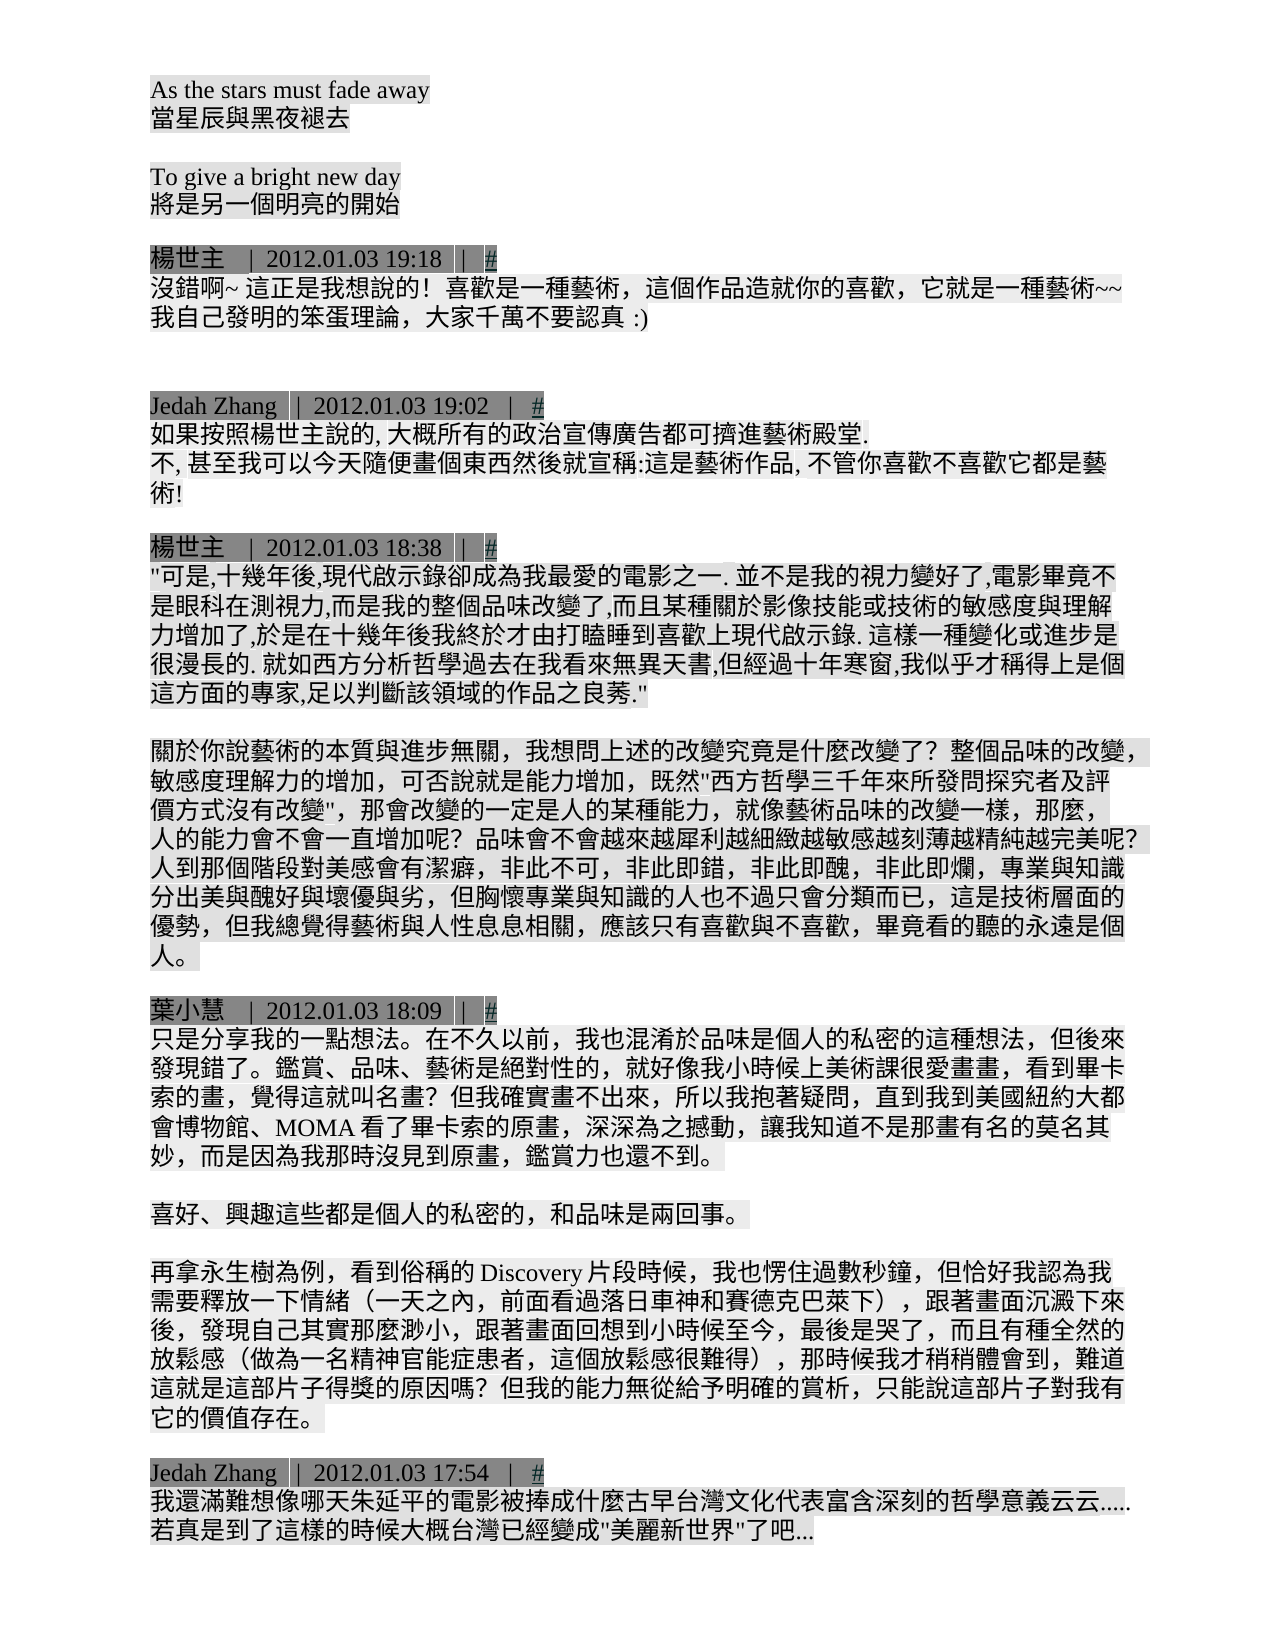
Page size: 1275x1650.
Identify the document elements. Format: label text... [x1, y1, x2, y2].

text 沒錯啊~ 這正是我想說的！喜歡是一種藝術，這個作品造就你的喜歡，它就是一種藝術~~ 我自己發明的笨蛋理論，大家千萬不要認真 :) [150, 274, 1125, 332]
text 只是分享我的一點想法。在不久以前，我也混淆於品味是個人的私密的這種想法，但後來發現錯了。鑑賞、品味、藝術是絕對性的，就好像我小時候上美術課很愛畫畫，看到畢卡索的畫，覺得這就叫名畫？但我確實畫不出來，所以我抱著疑問，直到我到美國紐約大都會博物館、MOMA看了畢卡索的原畫，深深為之撼動，讓我知道不是那畫有名的莫名其妙，而是因為我那時沒見到原畫，鑑賞力也還不到。 喜好、興趣這些都是個人的私密的，和品味是兩回事。 再拿永生樹為例，看到俗稱的Discovery片段時候，我也愣住過數秒鐘，但恰好我認為我需要釋放一下情緒（一天之內，前面看過落日車神和賽德克巴萊下），跟著畫面沉澱下來後，發現自己其實那麼渺小，跟著畫面回想到小時候至今，最後是哭了，而且有種全然的放鬆感（做為一名精神官能症患者，這個放鬆感很難得），那時候我才稍稍體會到，難道這就是這部片子得獎的原因嗎？但我的能力無從給予明確的賞析，只能說這部片子對我有它的價值存在。 [150, 1025, 1125, 1433]
text Jedah Zhang | 2012.01.03 17:54 | # [150, 1458, 1125, 1487]
text "可是,十幾年後,現代啟示錄卻成為我最愛的電影之一. 並不是我的視力變好了,電影畢竟不是眼科在測視力,而是我的整個品味改變了,而且某種關於影像技能或技術的敏感度與理解力增加了,於是在十幾年後我終於才由打瞌睡到喜歡上現代啟示錄. 這樣一種變化或進步是很漫長的. 就如西方分析哲學過去在我看來無異天書,但經過十年寒窗,我似乎才稱得上是個這方面的專家,足以判斷該領域的作品之良莠." 關於你說藝術的本質與進步無關，我想問上述的改變究竟是什麼改變了？整個品味的改變，敏感度理解力的增加，可否說就是能力增加，既然"西方哲學三千年來所發問探究者及評價方式沒有改變"，那會改變的一定是人的某種能力，就像藝術品味的改變一樣，那麼，人的能力會不會一直增加呢？品味會不會越來越犀利越細緻越敏感越刻薄越精純越完美呢？人到那個階段對美感會有潔癖，非此不可，非此即錯，非此即醜，非此即爛，專業與知識分出美與醜好與壞優與劣，但胸懷專業與知識的人也不過只會分類而已，這是技術層面的優勢，但我總覺得藝術與人性息息相關，應該只有喜歡與不喜歡，畢竟看的聽的永遠是個人。 [150, 562, 1125, 971]
text Jedah Zhang | 2012.01.03 19:02 | # [150, 391, 1125, 420]
text 楊世主 | 2012.01.03 18:38 | # [150, 533, 1125, 562]
text As the stars must fade away 當星辰與黑夜褪去 To give a bright new day 將是另一個明亮的開始 [150, 75, 1125, 219]
text 我還滿難想像哪天朱延平的電影被捧成什麼古早台灣文化代表富含深刻的哲學意義云云..... 若真是到了這樣的時候大概台灣已經變成"美麗新世界"了吧... [150, 1487, 1125, 1545]
text 如果按照楊世主說的, 大概所有的政治宣傳廣告都可擠進藝術殿堂. 不, 甚至我可以今天隨便畫個東西然後就宣稱:這是藝術作品, 不管你喜歡不喜歡它都是藝術! [150, 420, 1125, 508]
text 葉小慧 | 2012.01.03 18:09 | # [150, 996, 1125, 1025]
text 楊世主 | 2012.01.03 19:18 | # [150, 244, 1125, 274]
